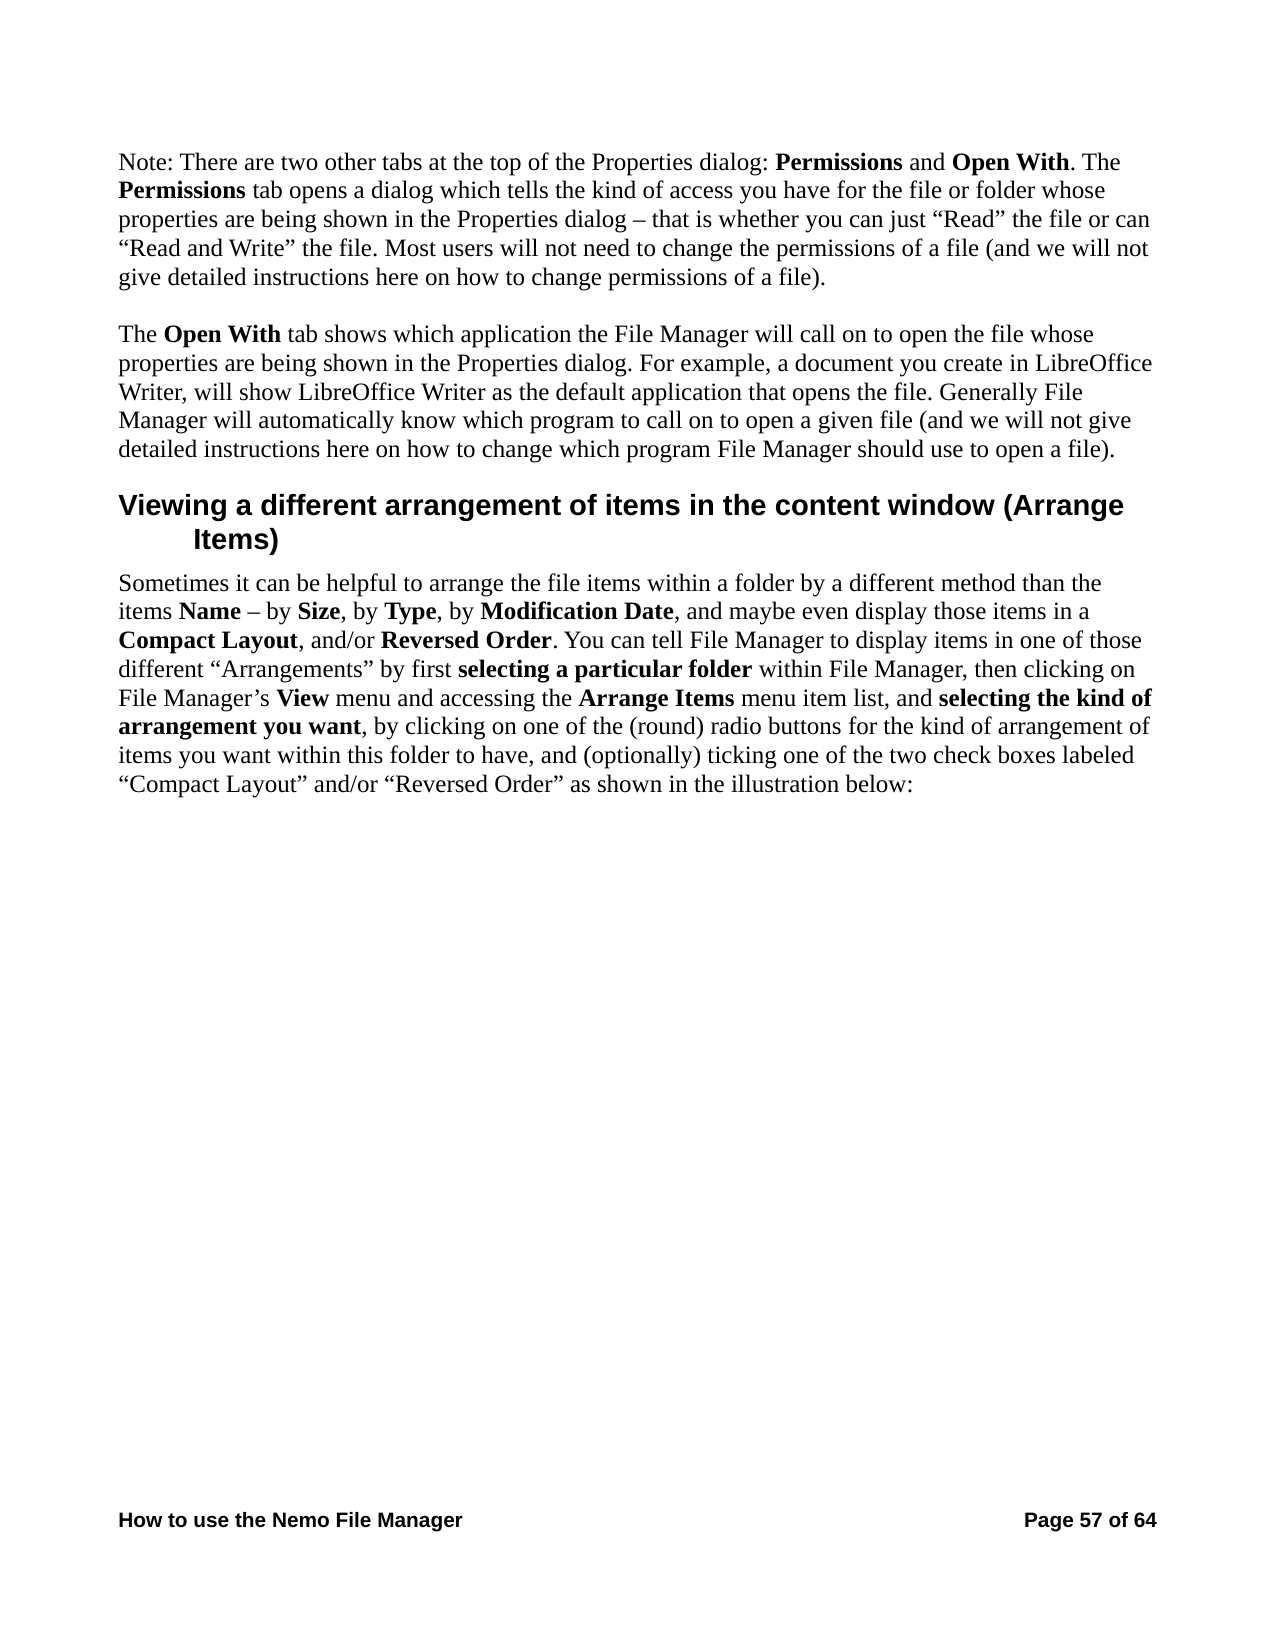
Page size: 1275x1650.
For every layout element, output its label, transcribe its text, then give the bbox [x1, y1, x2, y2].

subtitle Viewing a different arrangement of items in the content window (Arrange Items) [118, 488, 1157, 555]
text Note: There are two other tabs at the top of the Properties dialog: Permissions and Open With. The Permissions tab opens a dialog which tells the kind of access you have for the file or folder whose properties are being shown in the Properties dialog – that is whether you can just “Read” the file or can “Read and Write” the file. Most users will not need to change the permissions of a file (and we will not give detailed instructions here on how to change permissions of a file). [118, 147, 1157, 291]
text Sometimes it can be helpful to arrange the file items within a folder by a different method than the items Name – by Size, by Type, by Modification Date, and maybe even display those items in a Compact Layout, and/or Reversed Order. You can tell File Manager to display items in one of those different “Arrangements” by first selecting a particular folder within File Manager, then clicking on File Manager’s View menu and accessing the Arrange Items menu item list, and selecting the kind of arrangement you want, by clicking on one of the (round) radio buttons for the kind of arrangement of items you want within this folder to have, and (optionally) ticking one of the two check boxes labeled “Compact Layout” and/or “Reversed Order” as shown in the illustration below: [118, 568, 1157, 798]
text The Open With tab shows which application the File Manager will call on to open the file whose properties are being shown in the Properties dialog. For example, a document you create in LibreOffice Writer, will show LibreOffice Writer as the default application that opens the file. Generally File Manager will automatically know which program to call on to open a given file (and we will not give detailed instructions here on how to change which program File Manager should use to open a file). [118, 319, 1157, 463]
